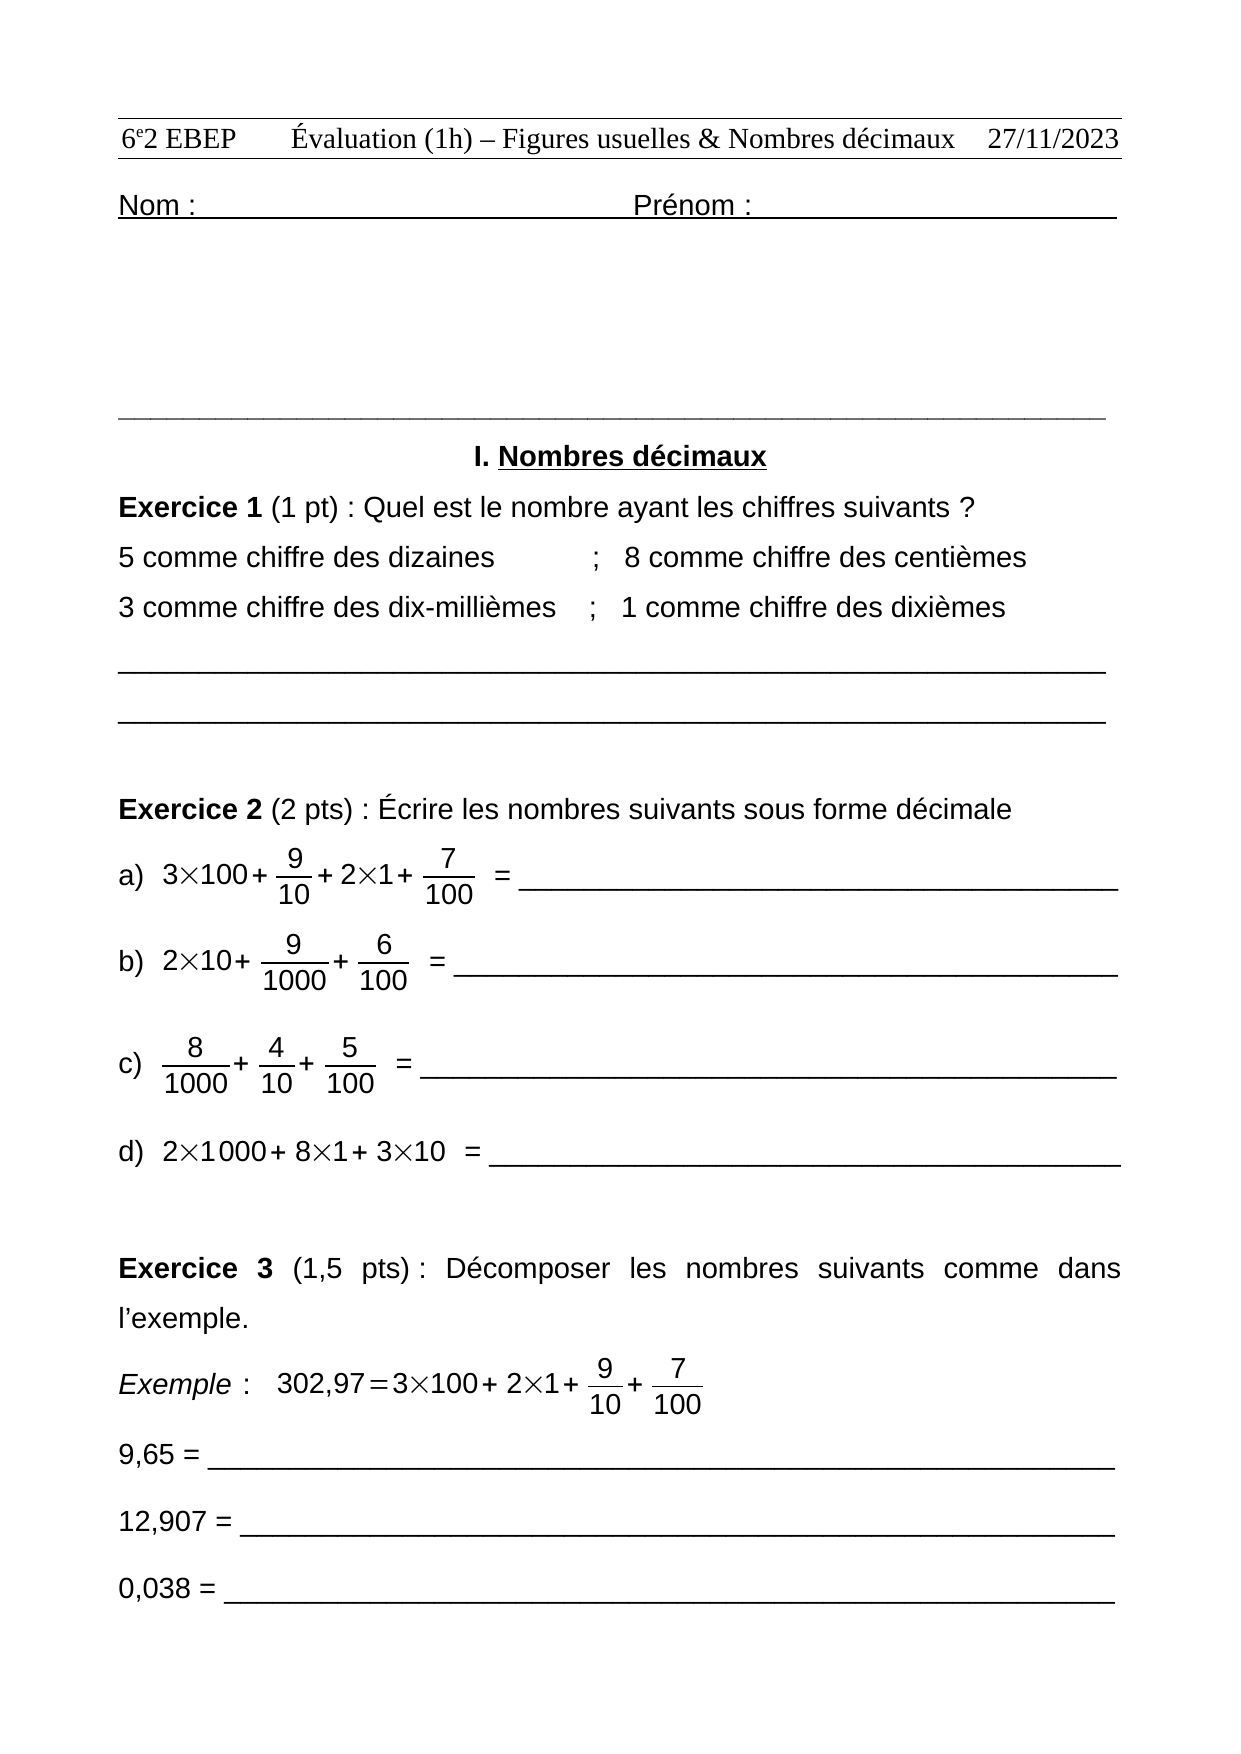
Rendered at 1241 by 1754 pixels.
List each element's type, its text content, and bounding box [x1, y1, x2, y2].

text _____________________________________________________________ [118, 691, 1122, 724]
text d)= _______________________________________ [118, 1134, 1122, 1167]
text Exercice 3 (1,5 pts) : Décomposer les nombres suivants comme dans l’exemple. [118, 1251, 1122, 1335]
text c)= ___________________________________________ [118, 1031, 1122, 1100]
text Nom : Prénom : [118, 188, 1122, 221]
text Exercice 2 (2 pts) : Écrire les nombres suivants sous forme décimale [118, 792, 1122, 825]
text 5 comme chiffre des dizaines ; 8 comme chiffre des centièmes [118, 540, 1122, 574]
text 12,907 = ______________________________________________________ [118, 1504, 1122, 1538]
text _____________________________________________________________ [118, 641, 1122, 674]
text b)= _________________________________________ [118, 928, 1122, 997]
text 3 comme chiffre des dix-millièmes ; 1 comme chiffre des dixièmes [118, 590, 1122, 624]
text I. Nombres décimaux [118, 439, 1122, 473]
text Exercice 1 (1 pt) : Quel est le nombre ayant les chiffres suivants ? [118, 490, 1122, 523]
text 0,038 = _______________________________________________________ [118, 1571, 1122, 1605]
text a)= _____________________________________ [118, 842, 1122, 911]
text _____________________________________________________________ [118, 389, 1122, 423]
text 9,65 = ________________________________________________________ [118, 1437, 1122, 1471]
text Exemple : [118, 1352, 1122, 1420]
